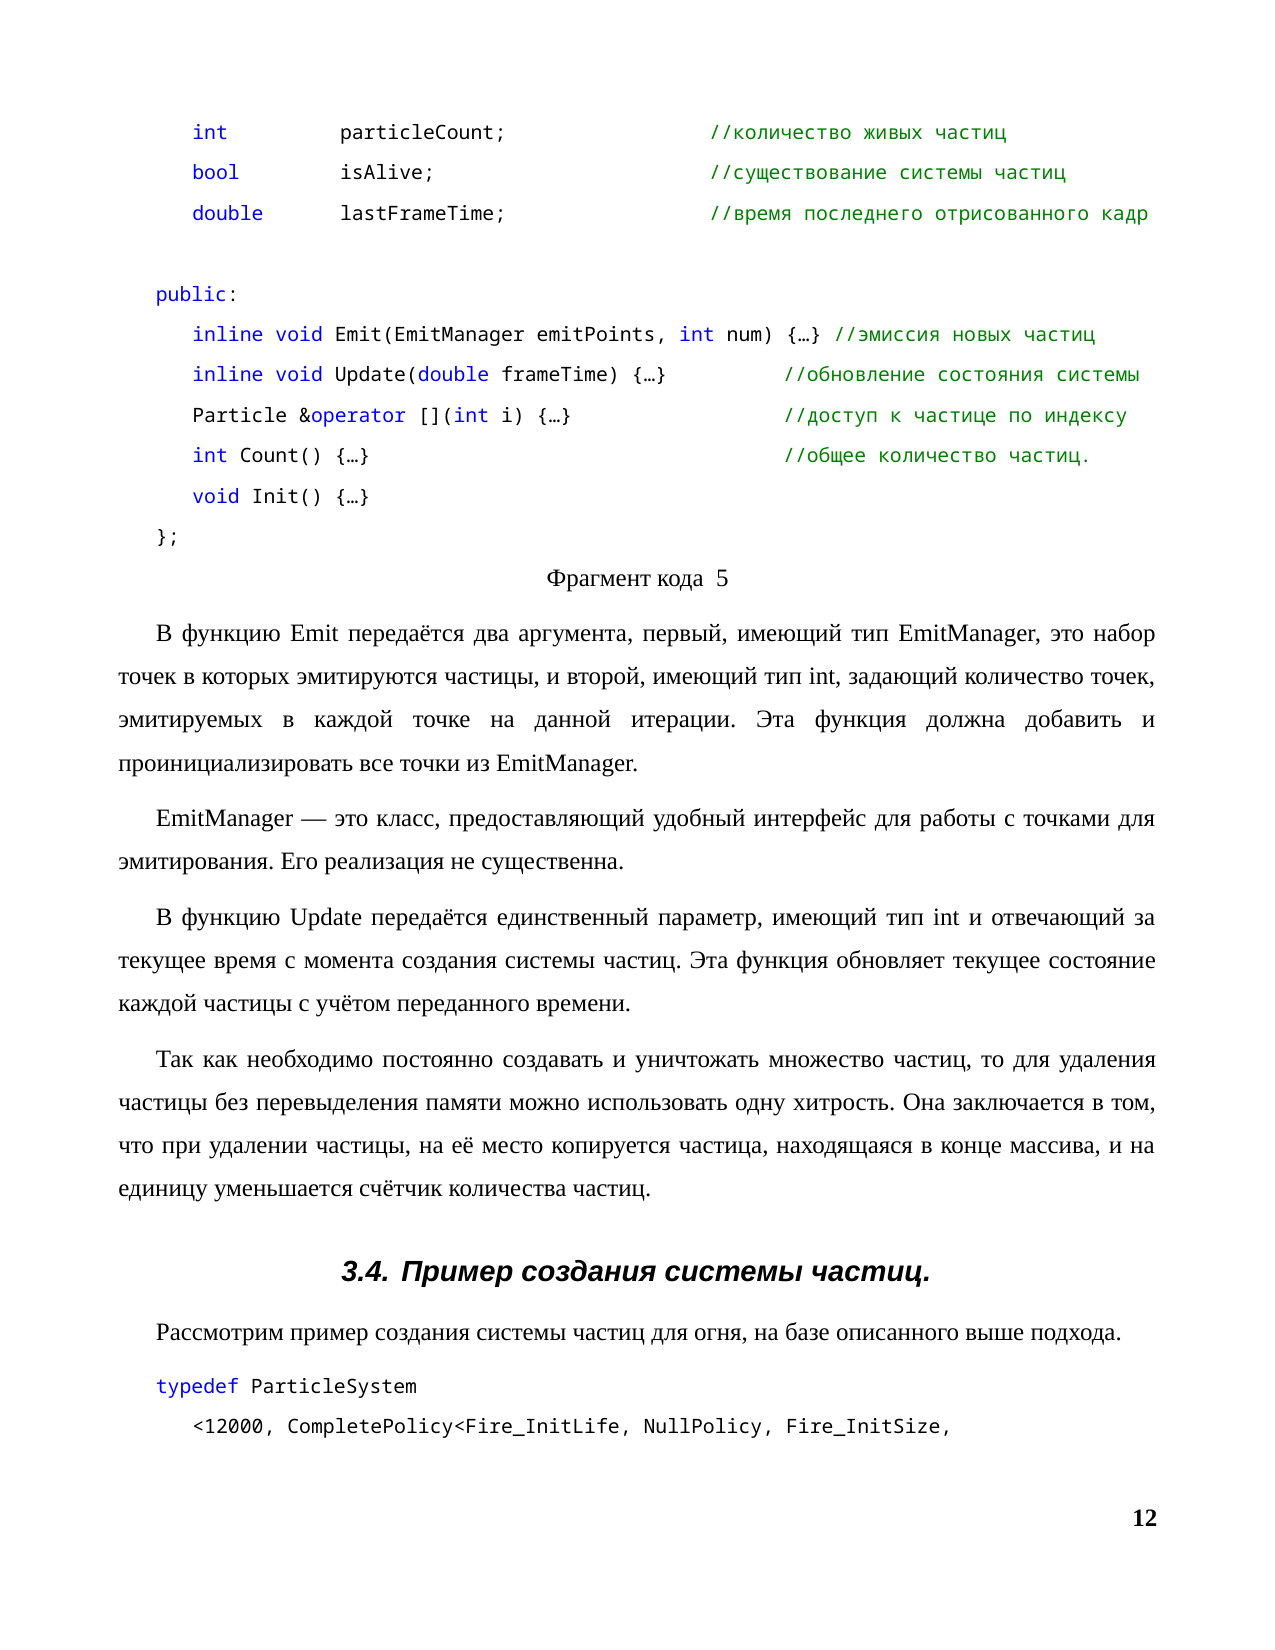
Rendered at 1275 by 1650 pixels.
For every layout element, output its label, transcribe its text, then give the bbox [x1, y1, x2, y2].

text Particle &operator [](int i) {…} //доступ к частице по индексу [118, 401, 1157, 428]
text Фрагмент кода 5 [118, 563, 1157, 591]
text EmitManager — это класс, предоставляющий удобный интерфейс для работы с точками для эмитирования. Его реализация не существенна. [118, 803, 1157, 875]
text В функцию Emit передаётся два аргумента, первый, имеющий тип EmitManager, это набор точек в которых эмитируются частицы, и второй, имеющий тип int, задающий количество точек, эмитируемых в каждой точке на данной итерации. Эта функция должна добавить и проинициализировать все точки из EmitManager. [118, 618, 1157, 776]
text <12000, CompletePolicy<Fire_InitLife, NullPolicy, Fire_InitSize, [118, 1413, 1157, 1440]
text void Init() {…} [118, 482, 1157, 509]
text inline void Update(double frameTime) {…} //обновление состояния системы [118, 361, 1157, 388]
text Рассмотрим пример создания системы частиц для огня, на базе описанного выше подхода. [118, 1317, 1157, 1346]
text public: [118, 280, 1157, 307]
text bool isAlive; //существование системы частиц [118, 158, 1157, 186]
text typedef ParticleSystem [118, 1372, 1157, 1399]
subtitle Пример создания системы частиц. [118, 1254, 1157, 1287]
text int particleCount; //количество живых частиц [118, 118, 1157, 145]
text }; [118, 522, 1157, 549]
text double lastFrameTime; //время последнего отрисованного кадр [118, 199, 1157, 226]
text Так как необходимо постоянно создавать и уничтожать множество частиц, то для удаления частицы без перевыделения памяти можно использовать одну хитрость. Она заключается в том, что при удалении частицы, на её место копируется частица, находящаяся в конце массива, и на единицу уменьшается счётчик количества частиц. [118, 1044, 1157, 1202]
text inline void Emit(EmitManager emitPoints, int num) {…} //эмиссия новых частиц [118, 320, 1157, 347]
text В функцию Update передаётся единственный параметр, имеющий тип int и отвечающий за текущее время с момента создания системы частиц. Эта функция обновляет текущее состояние каждой частицы с учётом переданного времени. [118, 902, 1157, 1017]
text int Count() {…} //общее количество частиц. [118, 441, 1157, 468]
